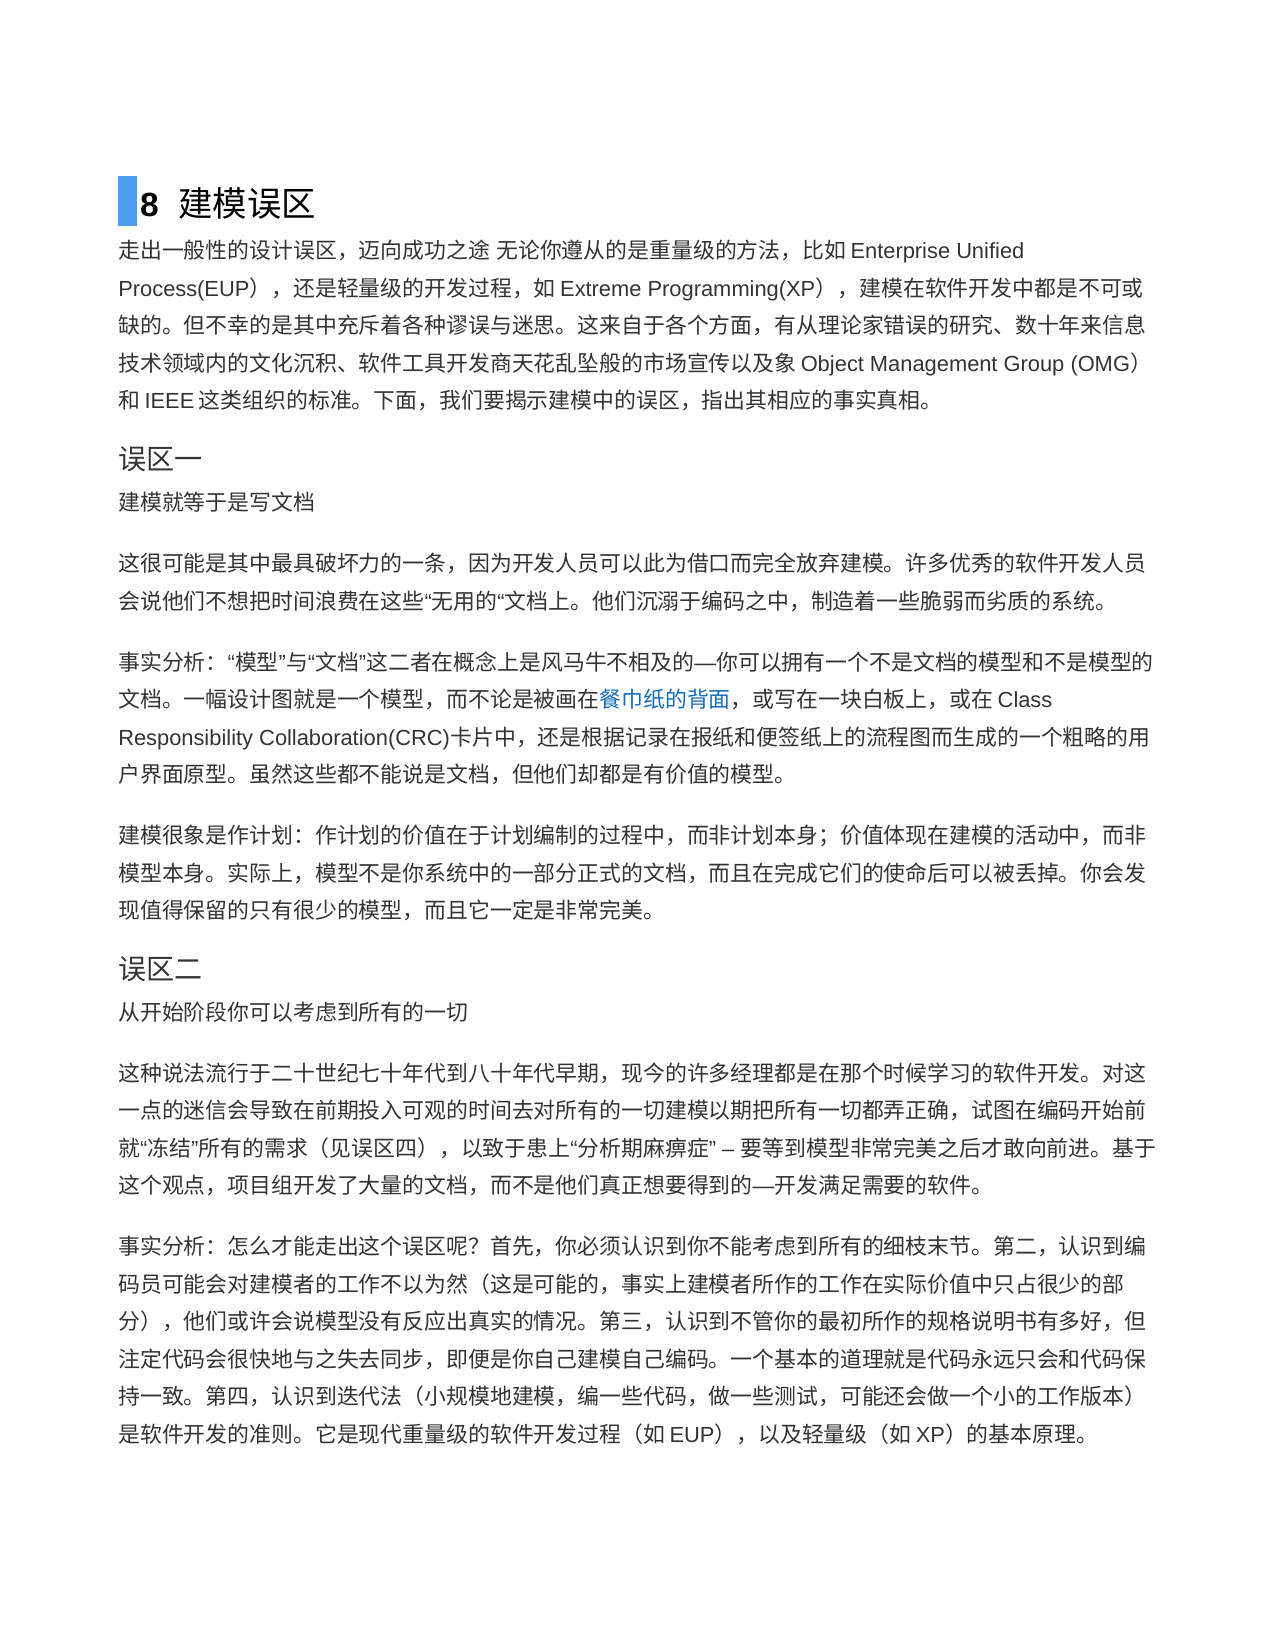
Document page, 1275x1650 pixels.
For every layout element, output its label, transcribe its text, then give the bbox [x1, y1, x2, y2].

text 走出一般性的设计误区，迈向成功之途 无论你遵从的是重量级的方法，比如Enterprise Unified Process(EUP），还是轻量级的开发过程，如Extreme Programming(XP），建模在软件开发中都是不可或缺的。但不幸的是其中充斥着各种谬误与迷思。这来自于各个方面，有从理论家错误的研究、数十年来信息技术领域内的文化沉积、软件工具开发商天花乱坠般的市场宣传以及象Object Management Group (OMG）和IEEE这类组织的标准。下面，我们要揭示建模中的误区，指出其相应的事实真相。 [118, 226, 1157, 414]
subtitle 建模误区 [137, 176, 1157, 226]
text 建模很象是作计划：作计划的价值在于计划编制的过程中，而非计划本身；价值体现在建模的活动中，而非模型本身。实际上，模型不是你系统中的一部分正式的文档，而且在完成它们的使命后可以被丢掉。你会发现值得保留的只有很少的模型，而且它一定是非常完美。 [118, 811, 1157, 923]
subtitle 误区二 [118, 947, 1157, 987]
text 从开始阶段你可以考虑到所有的一切 [118, 987, 1157, 1025]
subtitle 误区一 [118, 437, 1157, 478]
text 事实分析：怎么才能走出这个误区呢？首先，你必须认识到你不能考虑到所有的细枝末节。第二，认识到编码员可能会对建模者的工作不以为然（这是可能的，事实上建模者所作的工作在实际价值中只占很少的部分），他们或许会说模型没有反应出真实的情况。第三，认识到不管你的最初所作的规格说明书有多好，但注定代码会很快地与之失去同步，即便是你自己建模自己编码。一个基本的道理就是代码永远只会和代码保持一致。第四，认识到迭代法（小规模地建模，编一些代码，做一些测试，可能还会做一个小的工作版本）是软件开发的准则。它是现代重量级的软件开发过程（如EUP），以及轻量级（如XP）的基本原理。 [118, 1222, 1157, 1447]
text 事实分析：“模型”与“文档”这二者在概念上是风马牛不相及的—你可以拥有一个不是文档的模型和不是模型的文档。一幅设计图就是一个模型，而不论是被画在餐巾纸的背面，或写在一块白板上，或在Class Responsibility Collaboration(CRC)卡片中，还是根据记录在报纸和便签纸上的流程图而生成的一个粗略的用户界面原型。虽然这些都不能说是文档，但他们却都是有价值的模型。 [118, 637, 1157, 787]
text 这种说法流行于二十世纪七十年代到八十年代早期，现今的许多经理都是在那个时候学习的软件开发。对这一点的迷信会导致在前期投入可观的时间去对所有的一切建模以期把所有一切都弄正确，试图在编码开始前就“冻结”所有的需求（见误区四），以致于患上“分析期麻痹症” – 要等到模型非常完美之后才敢向前进。基于这个观点，项目组开发了大量的文档，而不是他们真正想要得到的—开发满足需要的软件。 [118, 1048, 1157, 1198]
text 建模就等于是写文档 [118, 478, 1157, 515]
text 这很可能是其中最具破坏力的一条，因为开发人员可以此为借口而完全放弃建模。许多优秀的软件开发人员会说他们不想把时间浪费在这些“无用的“文档上。他们沉溺于编码之中，制造着一些脆弱而劣质的系统。 [118, 539, 1157, 614]
